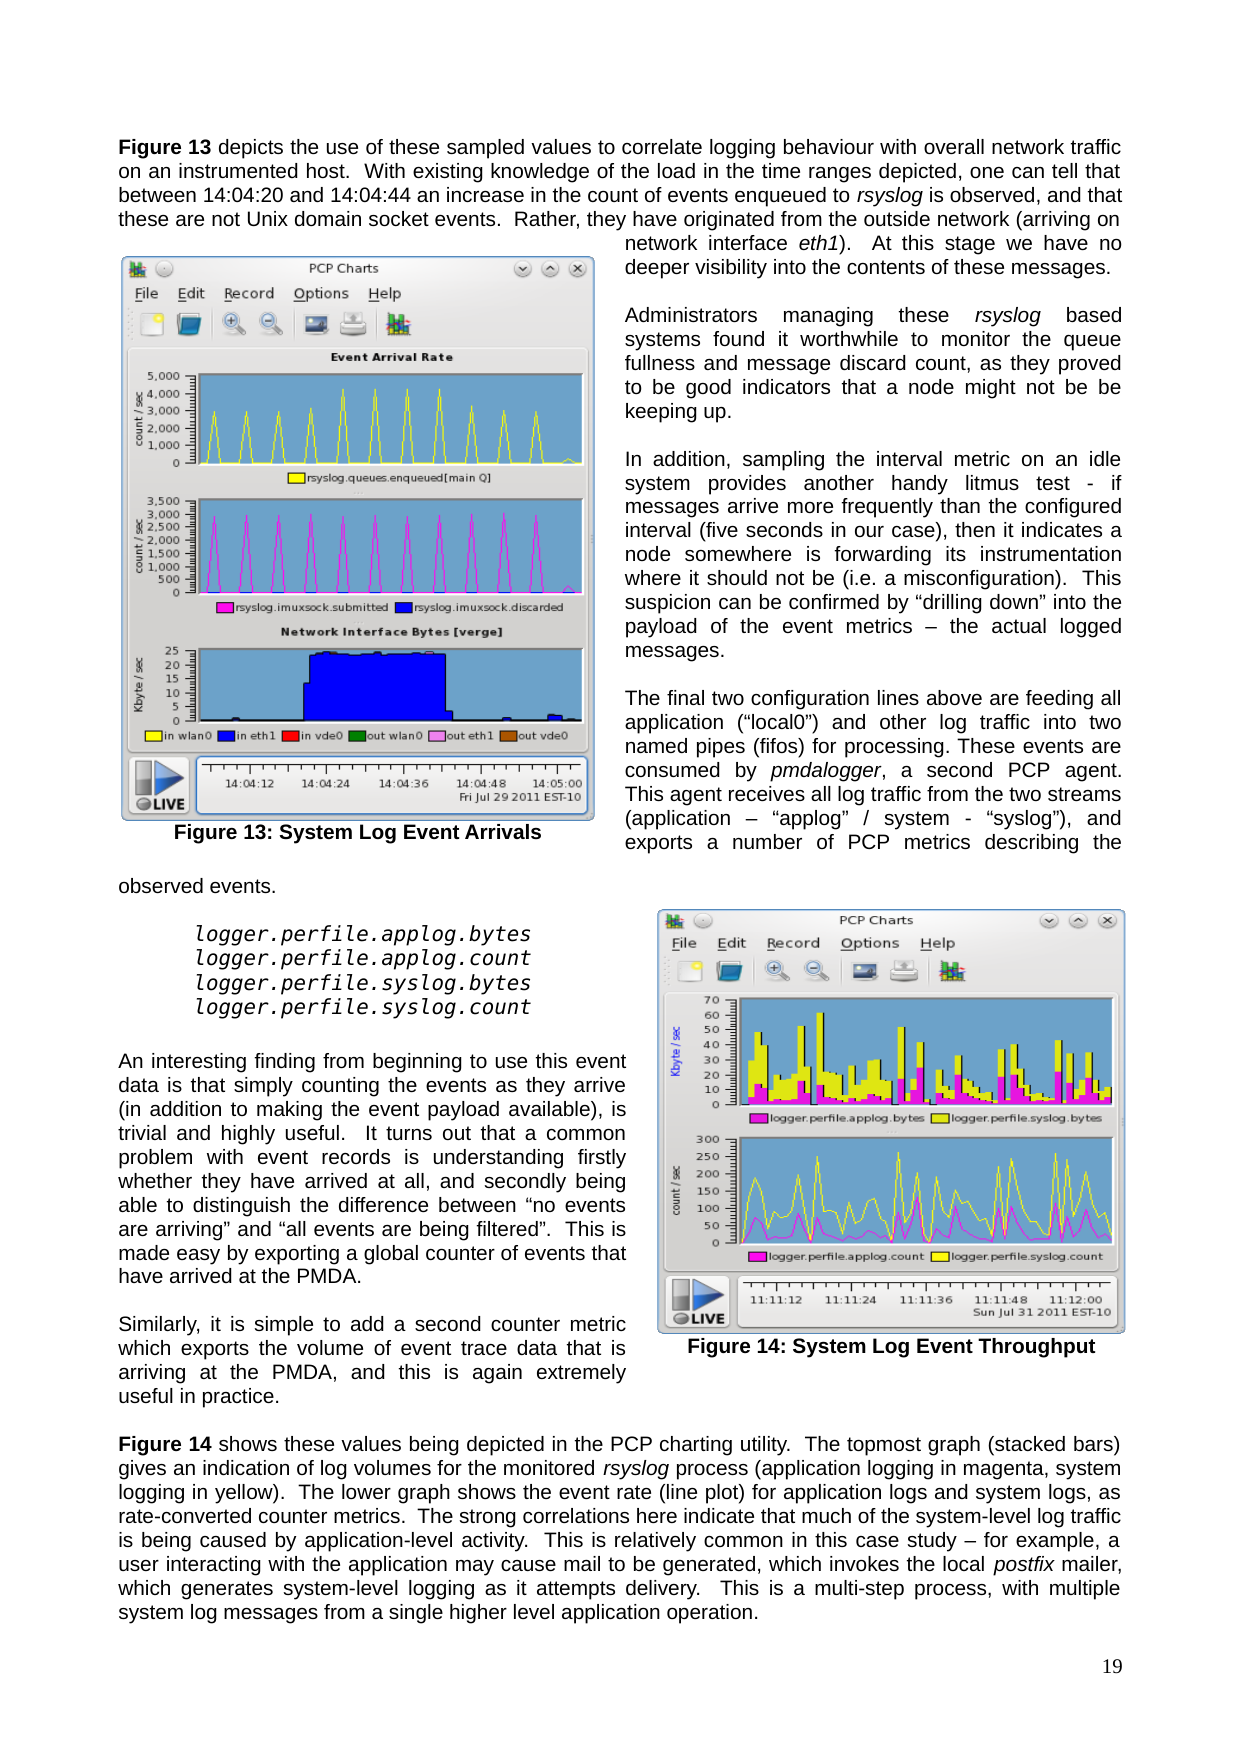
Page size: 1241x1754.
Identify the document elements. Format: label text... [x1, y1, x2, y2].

text logger.perfile.syslog.count [118, 995, 657, 1019]
text The final two configuration lines above are feeding all application (“local0”) and other log traffic into two named pipes (fifos) for processing. These events are consumed by pmdalogger, a second PCP agent. This agent receives all log traffic from the two streams (application – “applog” / system - “syslog”), and exports a number of PCP metrics describing the observed events. [118, 686, 1122, 898]
text Figure 14: System Log Event Throughput [657, 1334, 1125, 1357]
text Administrators managing these rsyslog based systems found it worthwhile to monitor the queue fullness and message discard count, as they proved to be good indicators that a node might not be be keeping up. [595, 303, 1122, 422]
text logger.perfile.syslog.bytes [118, 971, 657, 995]
text Figure 14 shows these values being depicted in the PCP charting utility. The topmost graph (stacked bars) gives an indication of log volumes for the monitored rsyslog process (application logging in magenta, system logging in yellow). The lower graph shows the event rate (line plot) for application logs and system logs, as rate-converted counter metrics. The strong correlations here indicate that much of the system-level log traffic is being caused by application-level activity. This is relatively common in this case study – for example, a user interacting with the application may cause mail to be generated, which invokes the local postfix mailer, which generates system-level logging as it attempts delivery. This is a multi-step process, with multiple system log messages from a single higher level application operation. [118, 1432, 1122, 1624]
picture [121, 256, 595, 821]
text logger.perfile.applog.count [118, 946, 657, 971]
text Figure 13 depicts the use of these sampled values to correlate logging behaviour with overall network traffic on an instrumented host. With existing knowledge of the load in the time ranges depicted, one can tell that between 14:04:20 and 14:04:44 an increase in the count of events enqueued to rsyslog is observed, and that these are not Unix domain socket events. Rather, they have originated from the outside network (arriving on network interface eth1). At this stage we have no deeper visibility into the contents of these messages. [118, 135, 1122, 279]
text An interesting finding from beginning to use this event data is that simply counting the events as they arrive (in addition to making the event payload available), is trivial and highly useful. It turns out that a common problem with event records is understanding firstly whether they have arrived at all, and secondly being able to distinguish the difference between “no events are arriving” and “all events are being filtered”. This is made easy by exporting a global counter of events that have arrived at the PMDA. [118, 1049, 657, 1288]
text Figure 13: System Log Event Arrivals [121, 821, 594, 844]
text Similarly, it is simple to add a second counter metric which exports the volume of event trace data that is arriving at the PMDA, and this is again extremely useful in practice. [118, 1312, 1122, 1408]
text In addition, sampling the interval metric on an idle system provides another handy litmus test - if messages arrive more frequently than the configured interval (five seconds in our case), then it indicates a node somewhere is forwarding its instrumentation where it should not be (i.e. a misconfiguration). This suspicion can be confirmed by “drilling down” into the payload of the event metrics – the actual logged messages. [595, 446, 1122, 662]
picture [657, 909, 1126, 1334]
text logger.perfile.applog.bytes [118, 922, 657, 946]
